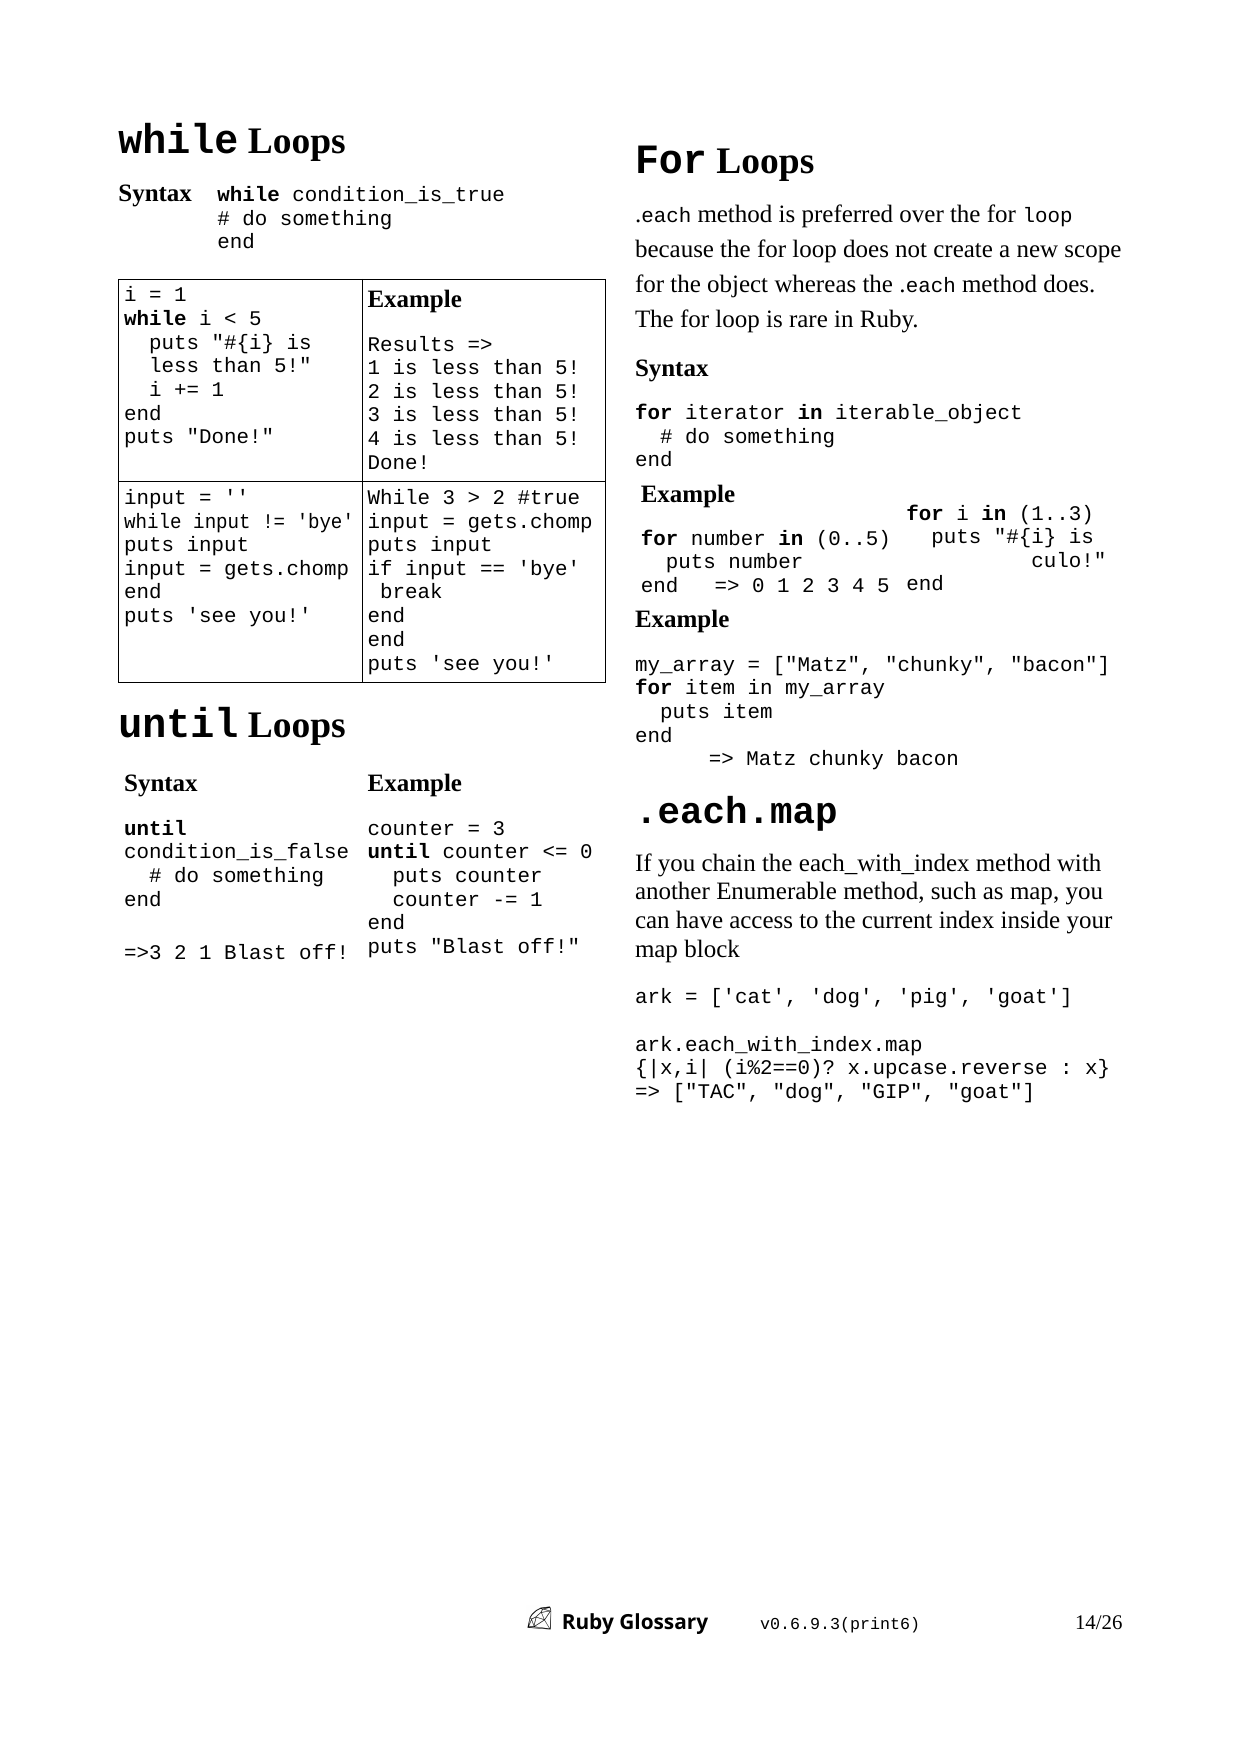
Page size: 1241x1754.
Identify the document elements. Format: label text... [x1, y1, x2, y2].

text .each method is preferred over the for loop because the for loop does not create a new scope for the object whereas the .each method does. The for loop is rare in Ruby. [635, 199, 1122, 333]
subtitle For Loops [635, 139, 1122, 186]
table_header Syntax until condition_is_false # do something end =>3 2 1 Blast off! [118, 763, 362, 971]
text If you chain the each_with_index method with another Enumerable method, such as map, you can have access to the current index inside your map block [635, 848, 1122, 963]
subtitle .each.map [635, 793, 1122, 835]
subtitle while Loops [118, 118, 605, 166]
text Syntax while condition_is_true [118, 178, 605, 208]
table_header Example Results => 1 is less than 5! 2 is less than 5! 3 is less than 5! 4 is less than 5! Done! [363, 280, 605, 481]
text my_array = ["Matz", "chunky", "bacon"] [635, 654, 1122, 677]
table_header Example for number in (0..5) puts number end => 0 1 2 3 4 5 [635, 473, 900, 604]
text ark = ['cat', 'dog', 'pig', 'goat'] [635, 986, 1122, 1010]
text for iterator in iterable_object [635, 402, 1122, 426]
table_header i = 1 while i < 5 puts "#{i} is less than 5!" i += 1 end puts "Done!" [119, 280, 362, 481]
text # do something [118, 208, 605, 231]
text => Matz chunky bacon [635, 748, 1122, 772]
text Syntax [635, 353, 1122, 382]
text => ["TAC", "dog", "GIP", "goat"] [635, 1081, 1122, 1104]
text end [635, 724, 1122, 748]
table_header Example counter = 3 until counter <= 0 puts counter counter -= 1 end puts "Blast off!" [362, 763, 605, 971]
text ark.each_with_index.map [635, 1034, 1122, 1057]
subtitle until Loops [118, 703, 605, 750]
table_cell While 3 > 2 #true input = gets.chomp puts input if input == 'bye' break end end puts 'see you!' [363, 482, 605, 682]
text Example [635, 604, 1122, 633]
text {|x,i| (i%2==0)? x.upcase.reverse : x} [635, 1057, 1122, 1081]
text puts item [635, 701, 1122, 724]
table_header for i in (1..3) puts "#{i} is culo!" end [900, 473, 1122, 604]
text end [635, 449, 1122, 473]
table_cell input = '' while input != 'bye' puts input input = gets.chomp end puts 'see you!' [119, 482, 362, 682]
text # do something [635, 426, 1122, 449]
picture [525, 1605, 552, 1630]
text for item in my_array [635, 677, 1122, 701]
text end [118, 231, 605, 255]
